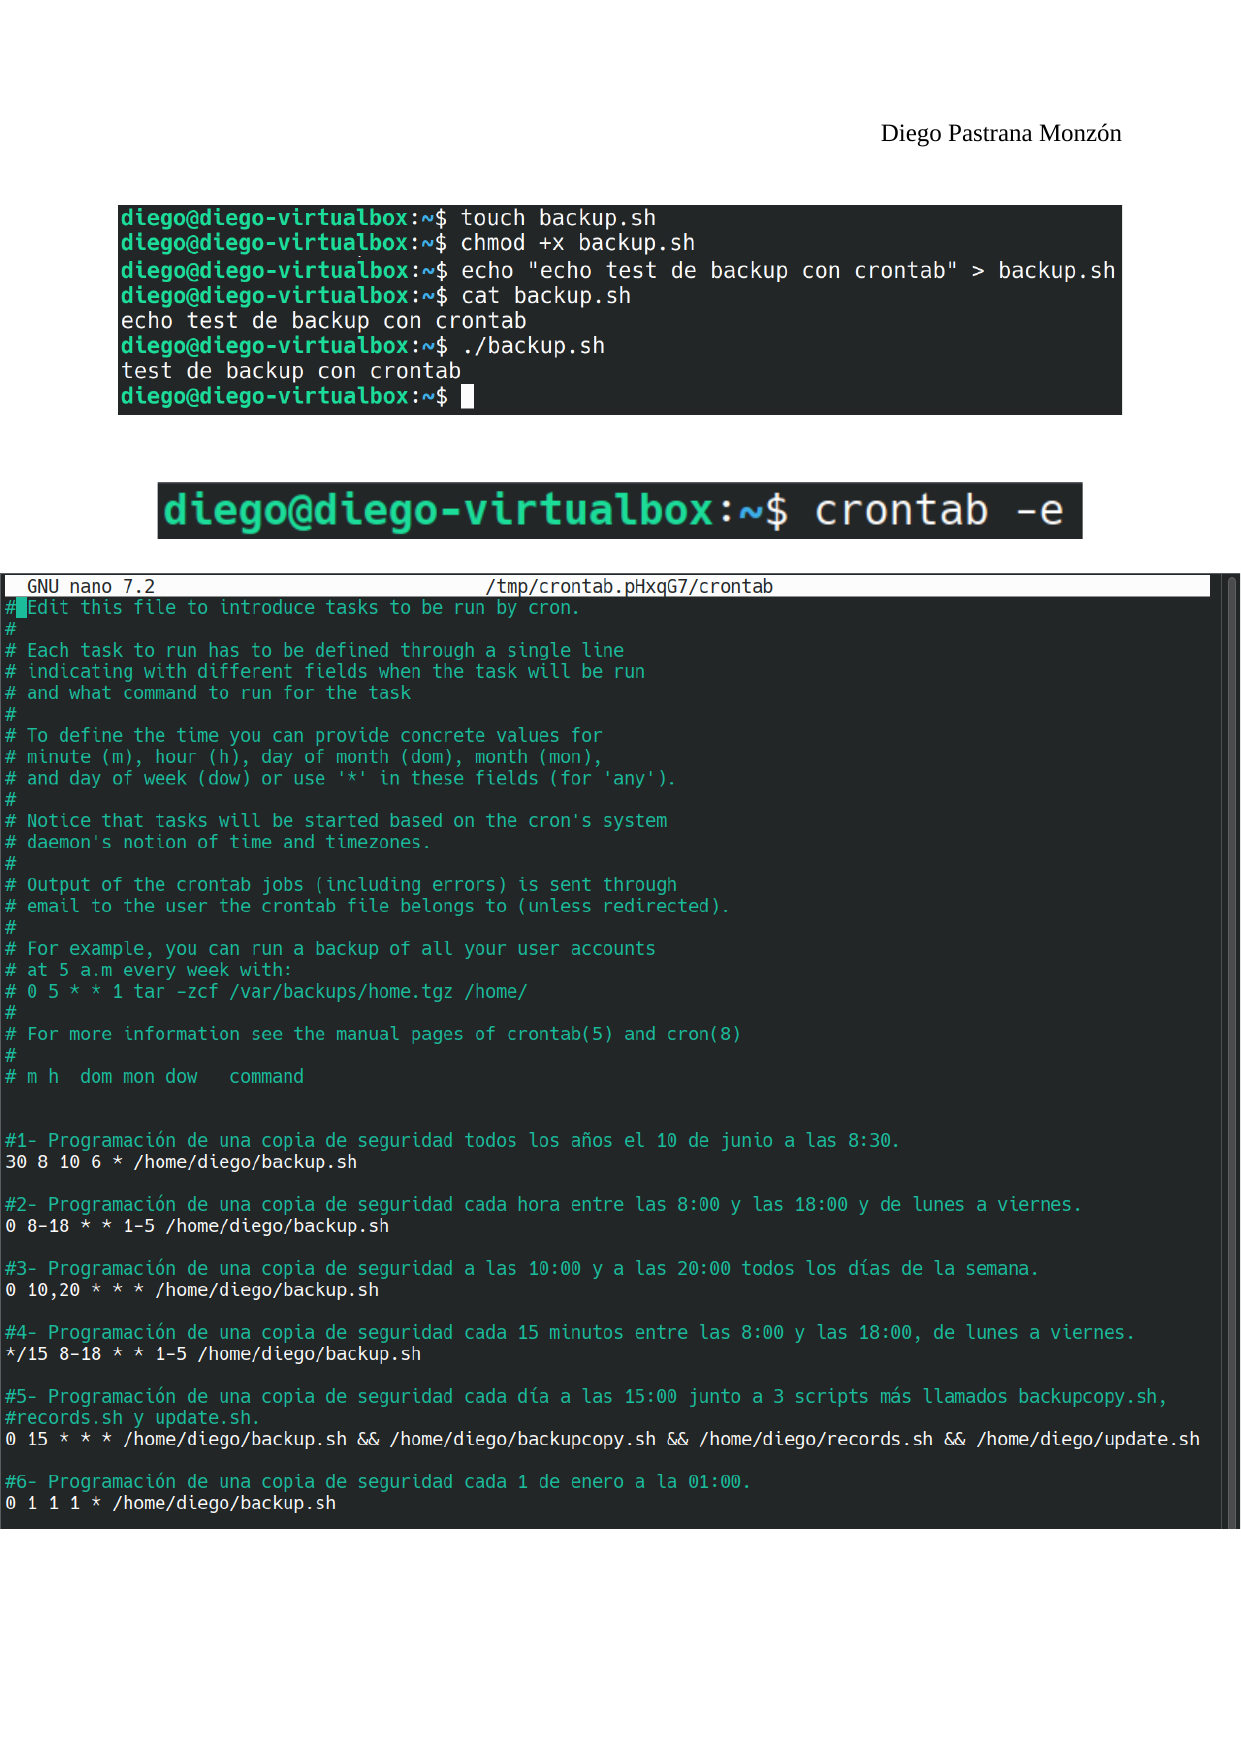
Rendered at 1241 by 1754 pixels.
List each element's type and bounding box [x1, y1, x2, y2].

picture [0, 573, 1241, 1529]
picture [118, 205, 1123, 415]
picture [157, 482, 1083, 539]
